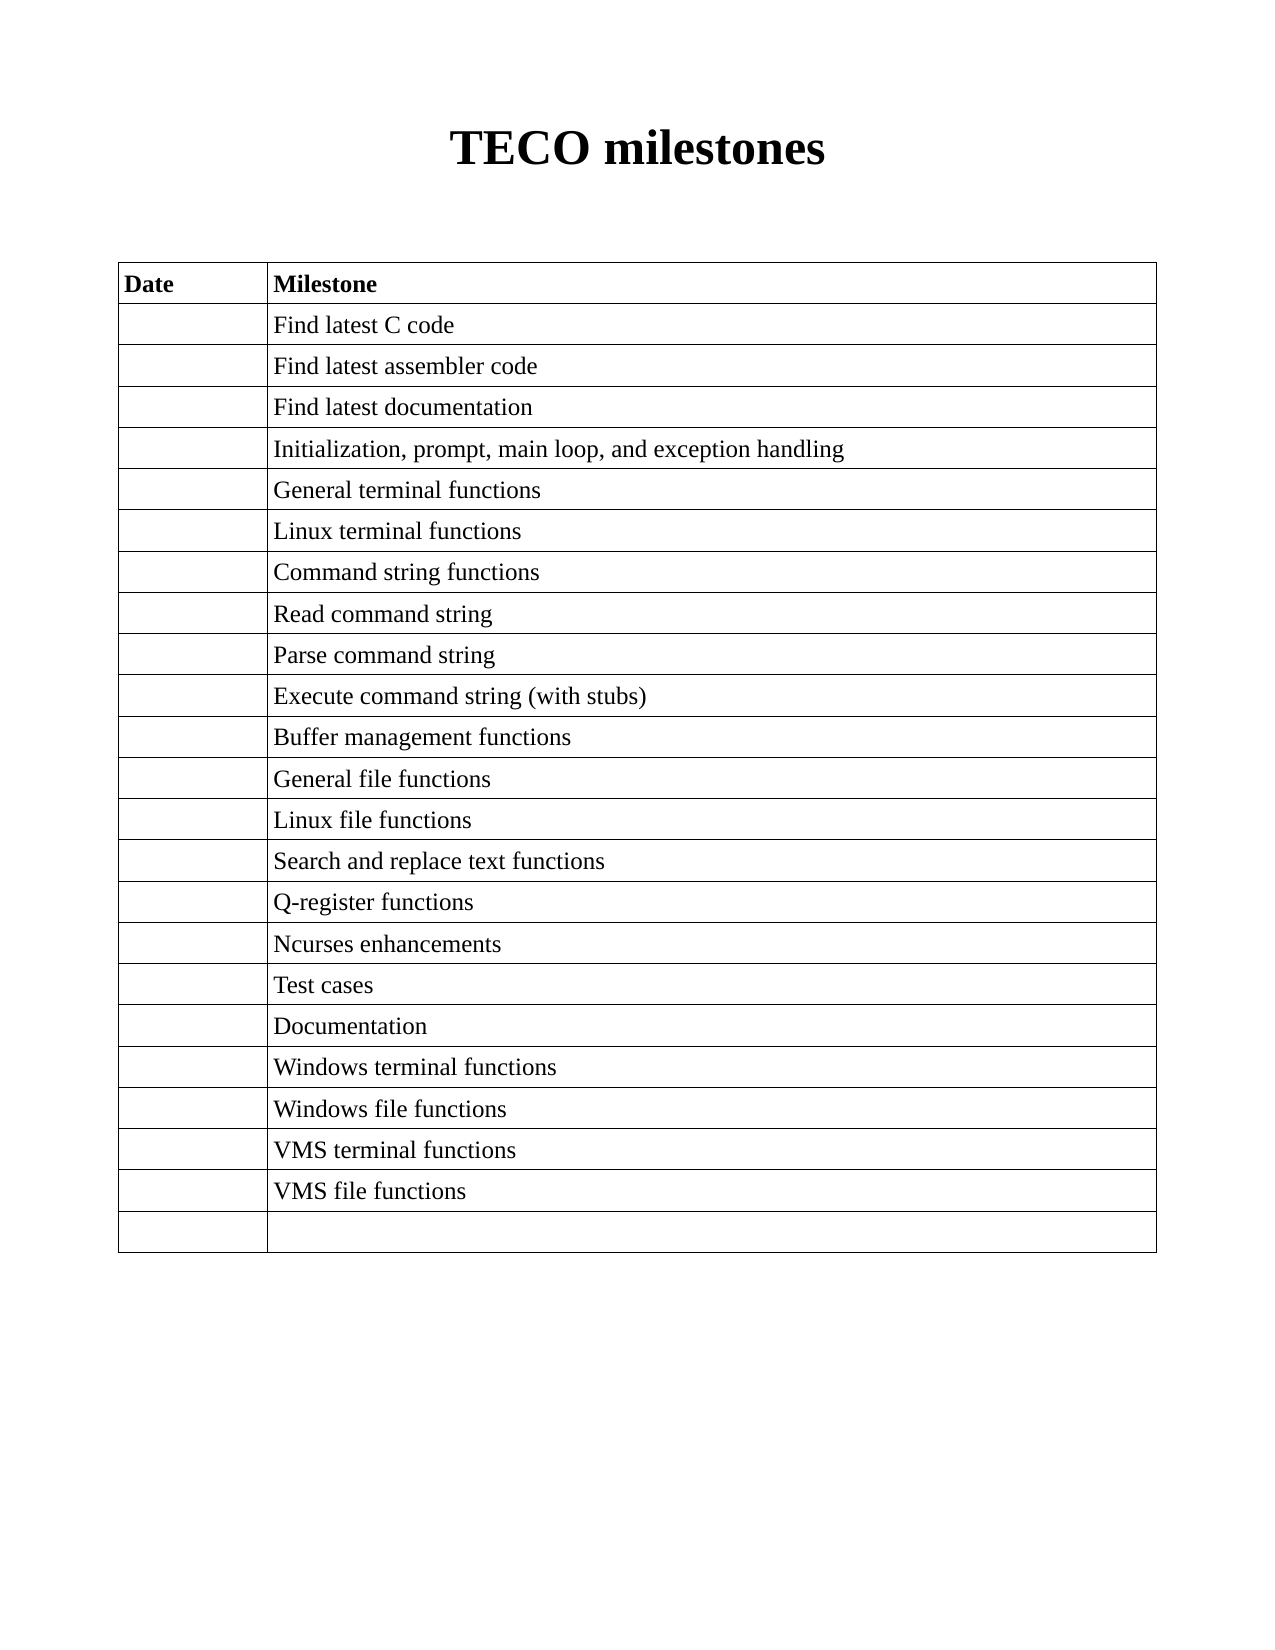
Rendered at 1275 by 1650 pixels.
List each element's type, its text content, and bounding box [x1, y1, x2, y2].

table_cell Buffer management functions [268, 717, 1156, 757]
table_cell [119, 799, 267, 839]
table_cell [119, 634, 267, 674]
table_cell Windows terminal functions [268, 1047, 1156, 1087]
table_cell Q-register functions [268, 882, 1156, 922]
table_cell Documentation [268, 1005, 1156, 1046]
table_cell General file functions [268, 758, 1156, 798]
table_cell Find latest C code [268, 304, 1156, 344]
table_cell [119, 717, 267, 757]
table_cell Windows file functions [268, 1088, 1156, 1128]
table_cell [119, 1005, 267, 1046]
table_cell [119, 1047, 267, 1087]
table_cell [119, 1170, 267, 1211]
table_cell Ncurses enhancements [268, 923, 1156, 963]
table_cell Execute command string (with stubs) [268, 675, 1156, 716]
table_cell Command string functions [268, 552, 1156, 592]
table_cell Linux terminal functions [268, 510, 1156, 551]
table_cell [119, 675, 267, 716]
table_cell [119, 1212, 267, 1252]
table_cell Parse command string [268, 634, 1156, 674]
text TECO milestones [118, 118, 1157, 176]
table_cell General terminal functions [268, 469, 1156, 509]
table_cell [119, 428, 267, 468]
table_cell [119, 304, 267, 344]
table_cell VMS file functions [268, 1170, 1156, 1211]
table_cell VMS terminal functions [268, 1129, 1156, 1169]
table_cell [119, 923, 267, 963]
table_cell [119, 552, 267, 592]
table_cell [119, 882, 267, 922]
table_cell [119, 1088, 267, 1128]
table_cell Search and replace text functions [268, 840, 1156, 881]
table_cell [119, 1129, 267, 1169]
table_cell Read command string [268, 593, 1156, 633]
table_cell [119, 510, 267, 551]
table_cell [119, 469, 267, 509]
table_cell Linux file functions [268, 799, 1156, 839]
table_header Milestone [268, 263, 1156, 303]
table_cell Find latest assembler code [268, 345, 1156, 386]
table_cell Test cases [268, 964, 1156, 1004]
table_cell [119, 593, 267, 633]
table_cell Initialization, prompt, main loop, and exception handling [268, 428, 1156, 468]
table_cell [119, 387, 267, 427]
table_cell [119, 964, 267, 1004]
table_cell [119, 840, 267, 881]
table_header Date [119, 263, 267, 303]
table_cell [268, 1212, 1156, 1252]
table_cell Find latest documentation [268, 387, 1156, 427]
table_cell [119, 345, 267, 386]
table_cell [119, 758, 267, 798]
